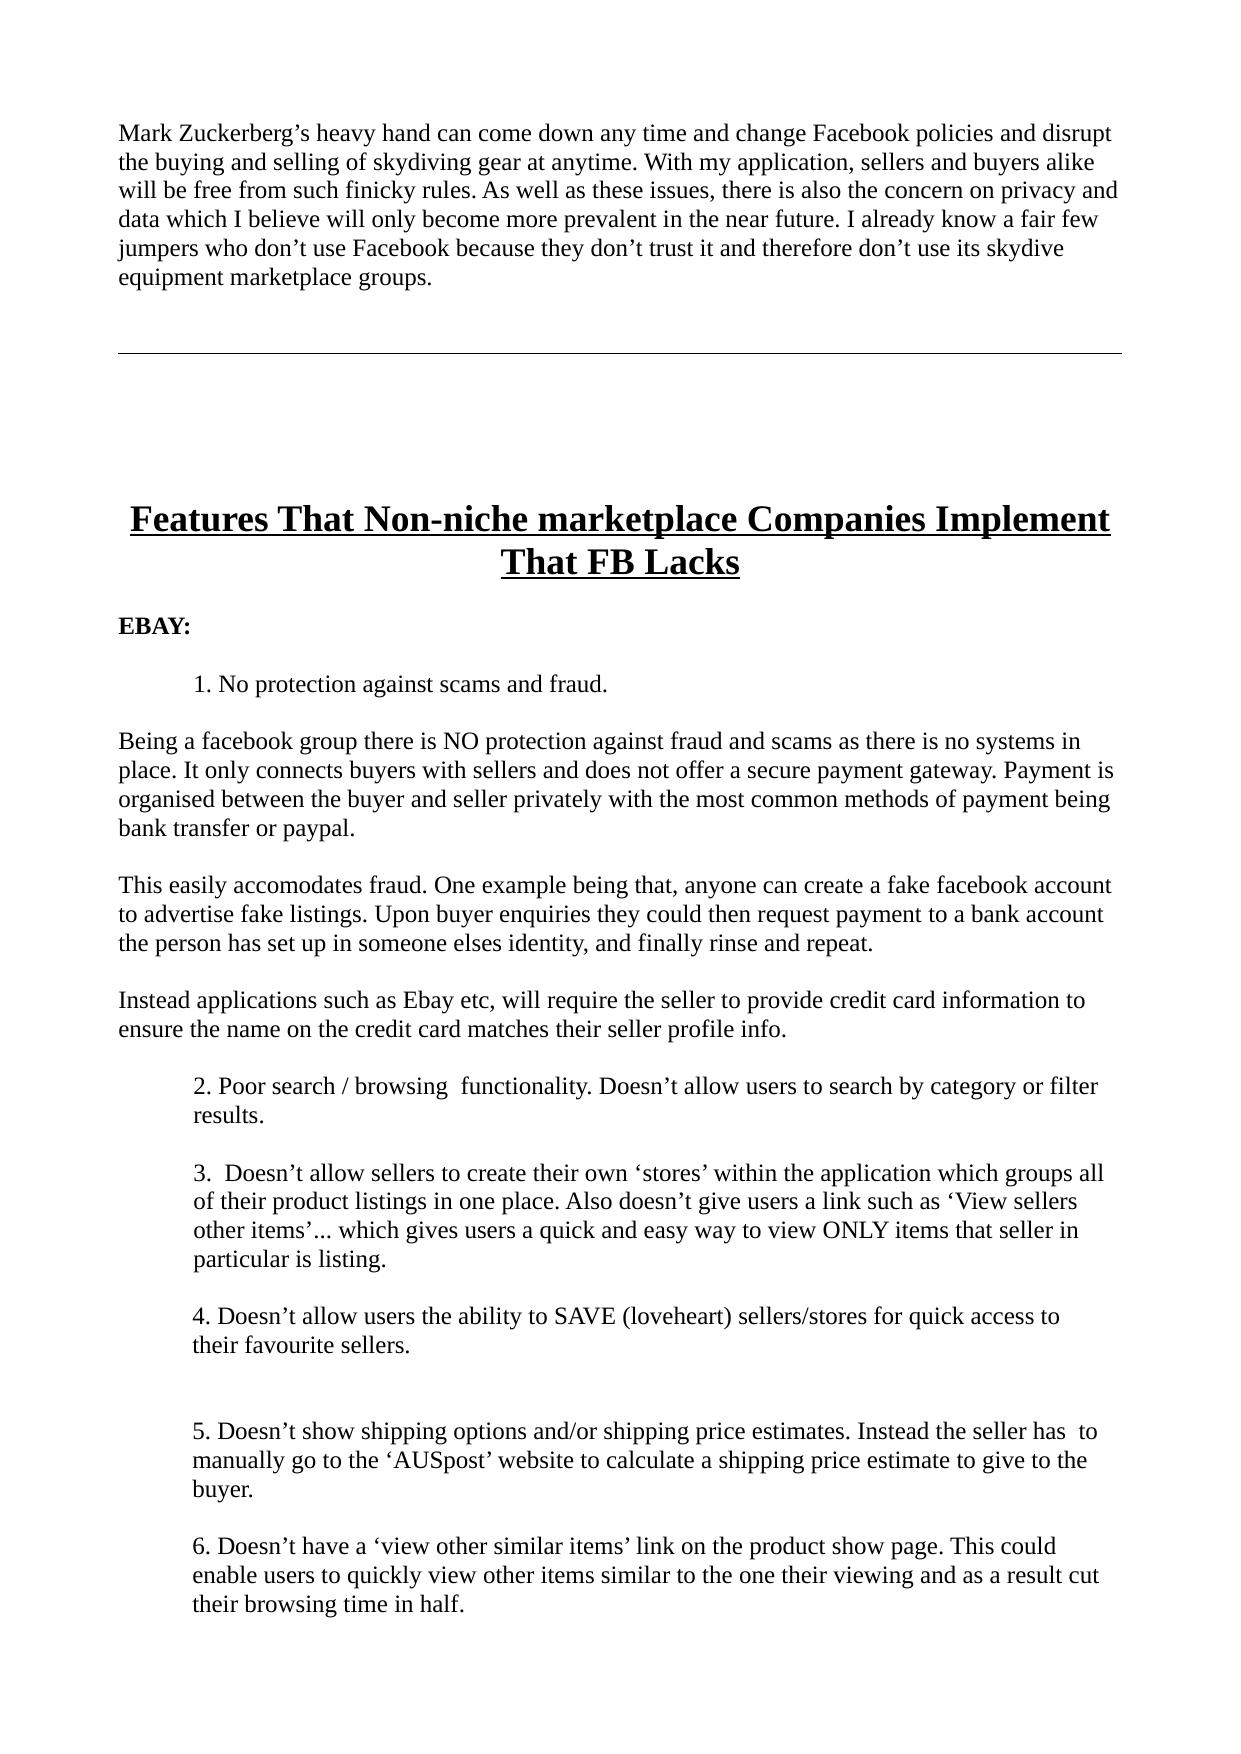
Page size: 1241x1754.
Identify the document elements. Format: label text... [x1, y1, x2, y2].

text Being a facebook group there is NO protection against fraud and scams as there is no systems in place. It only connects buyers with sellers and does not offer a secure payment gateway. Payment is organised between the buyer and seller privately with the most common methods of payment being bank transfer or paypal. [118, 726, 1122, 841]
text 6. Doesn’t have a ‘view other similar items’ link on the product show page. This could enable users to quickly view other items similar to the one their viewing and as a result cut their browsing time in half. [118, 1531, 1122, 1618]
list 1. No protection against scams and fraud. [156, 669, 1122, 698]
text Instead applications such as Ebay etc, will require the seller to provide credit card information to ensure the name on the credit card matches their seller profile info. [118, 985, 1122, 1043]
text 4. Doesn’t allow users the ability to SAVE (loveheart) sellers/stores for quick access to their favourite sellers. [118, 1301, 1122, 1359]
text 5. Doesn’t show shipping options and/or shipping price estimates. Instead the seller has to manually go to the ‘AUSpost’ website to calculate a shipping price estimate to give to the buyer. [118, 1416, 1122, 1503]
list 2. Poor search / browsing functionality. Doesn’t allow users to search by category or filter results. [156, 1071, 1122, 1129]
text This easily accomodates fraud. One example being that, anyone can create a fake facebook account to advertise fake listings. Upon buyer enquiries they could then request payment to a bank account the person has set up in someone elses identity, and finally rinse and repeat. [118, 870, 1122, 956]
list 3. Doesn’t allow sellers to create their own ‘stores’ within the application which groups all of their product listings in one place. Also doesn’t give users a link such as ‘View sellers other items’... which gives users a quick and easy way to view ONLY items that seller in particular is listing. [156, 1158, 1122, 1273]
text Features That Non-niche marketplace Companies Implement That FB Lacks [118, 496, 1122, 583]
text EBAY: [118, 611, 1122, 640]
text Mark Zuckerberg’s heavy hand can come down any time and change Facebook policies and disrupt the buying and selling of skydiving gear at anytime. With my application, sellers and buyers alike will be free from such finicky rules. As well as these issues, there is also the concern on privacy and data which I believe will only become more prevalent in the near future. I already know a fair few jumpers who don’t use Facebook because they don’t trust it and therefore don’t use its skydive equipment marketplace groups. [118, 118, 1122, 291]
